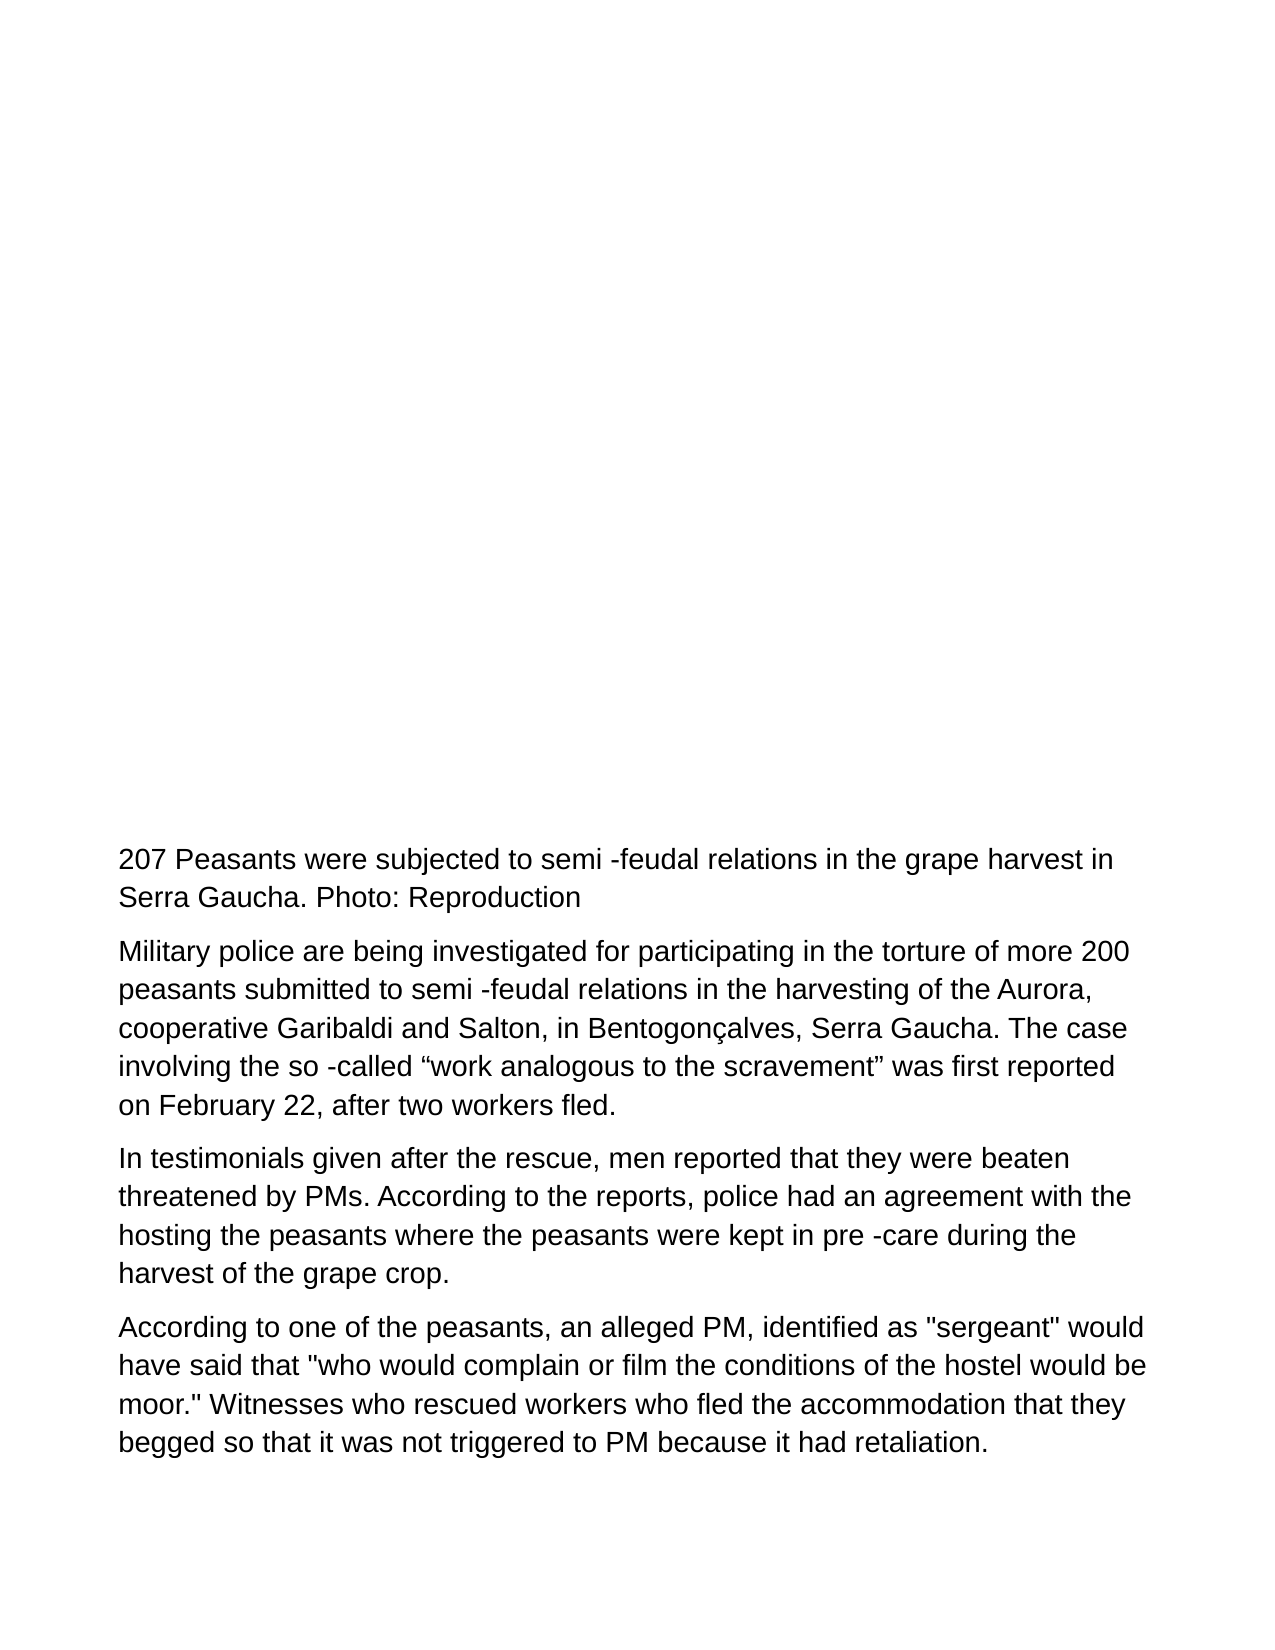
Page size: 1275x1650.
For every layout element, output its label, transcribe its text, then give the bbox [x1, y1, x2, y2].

text According to one of the peasants, an alleged PM, identified as "sergeant" would have said that "who would complain or film the conditions of the hostel would be moor." Witnesses who rescued workers who fled the accommodation that they begged so that it was not triggered to PM because it had retaliation. [118, 1309, 1157, 1459]
text 207 Peasants were subjected to semi -feudal relations in the grape harvest in Serra Gaucha. Photo: Reproduction [118, 118, 1157, 914]
text In testimonials given after the rescue, men reported that they were beaten threatened by PMs. According to the reports, police had an agreement with the hosting the peasants where the peasants were kept in pre -care during the harvest of the grape crop. [118, 1141, 1157, 1290]
text Military police are being investigated for participating in the torture of more 200 peasants submitted to semi -feudal relations in the harvesting of the Aurora, cooperative Garibaldi and Salton, in Bentogonçalves, Serra Gaucha. The case involving the so -called “work analogous to the scravement” was first reported on February 22, after two workers fled. [118, 933, 1157, 1121]
